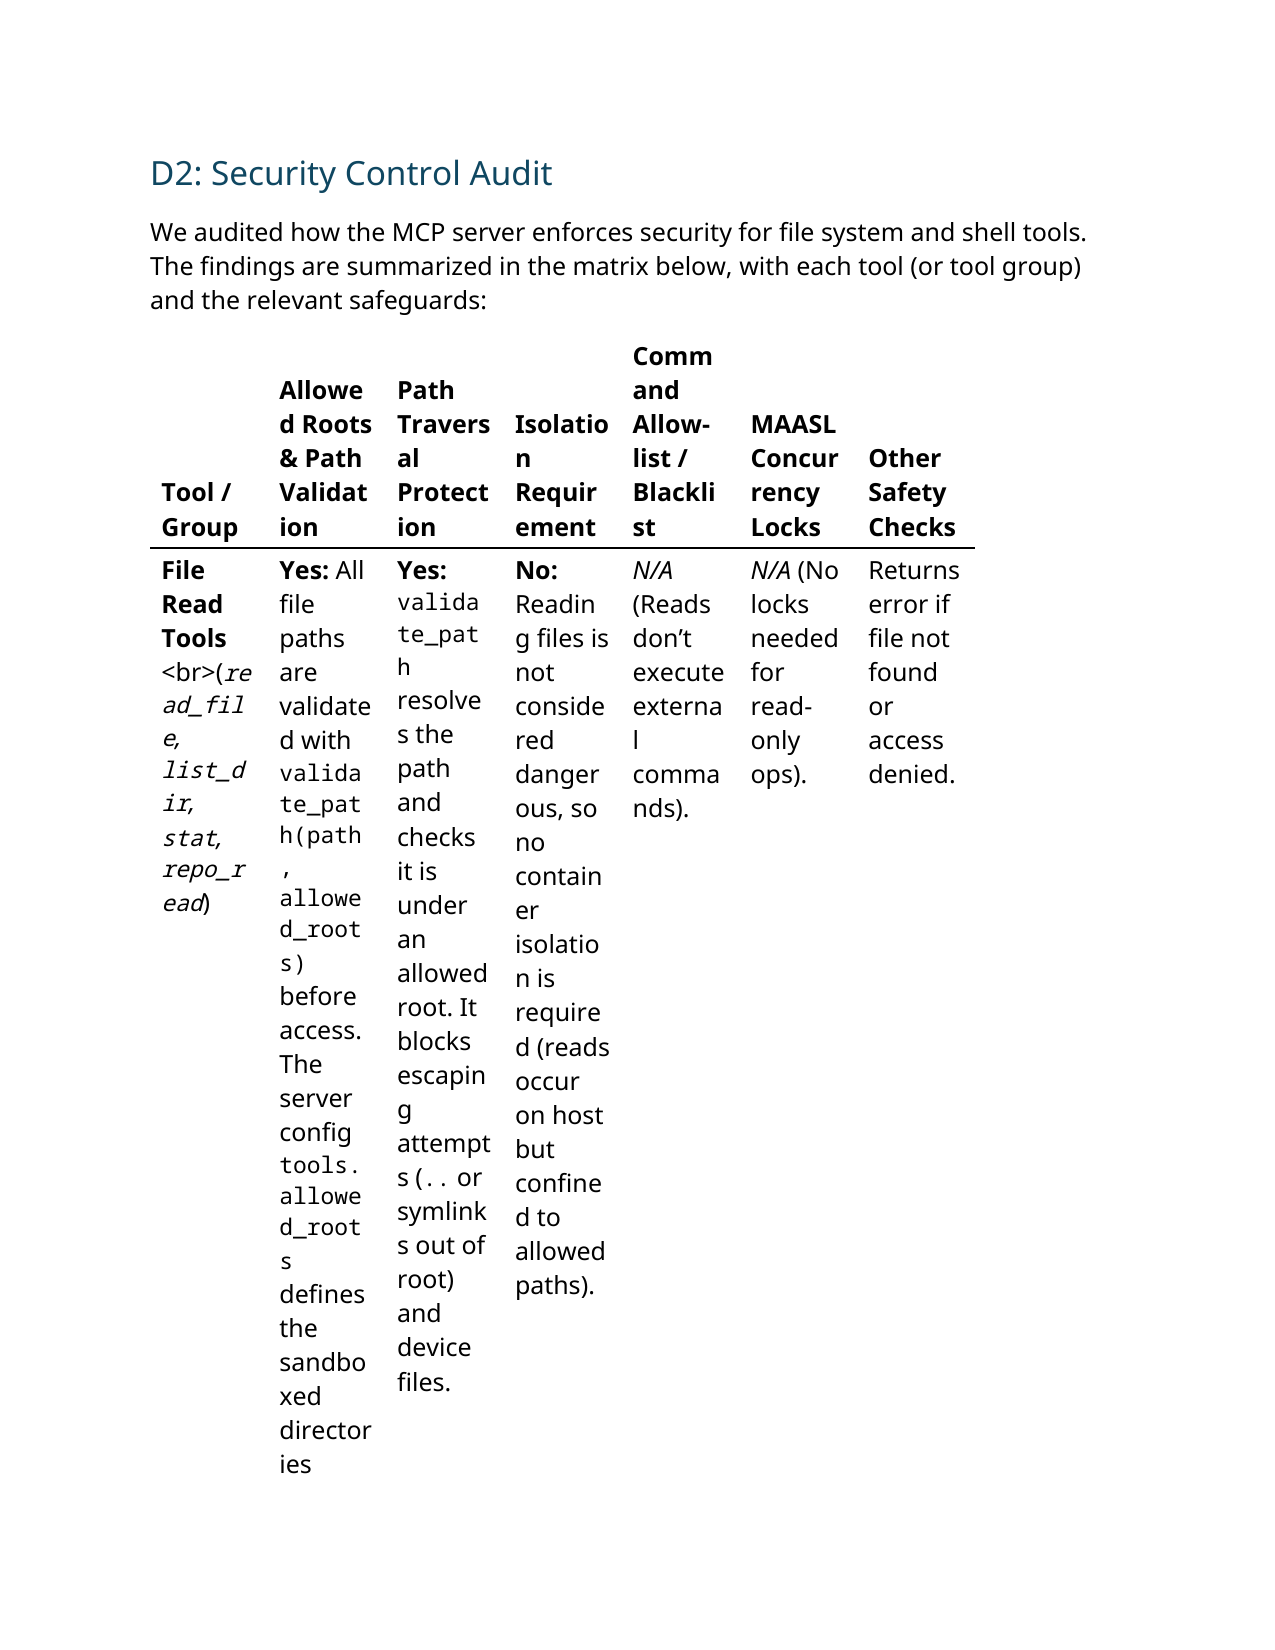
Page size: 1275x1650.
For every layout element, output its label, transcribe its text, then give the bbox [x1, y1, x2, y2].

table_header Command Allow-list / Blacklist [621, 335, 739, 547]
table_cell N/A (Reads don’t execute external commands). [621, 549, 739, 1481]
table_cell Yes: validate_path resolves the path and checks it is under an allowed root. It blocks escaping attempts (.. or symlinks out of root) and device files. [386, 549, 503, 1481]
table_cell Returns error if file not found or access denied. [857, 549, 975, 1481]
table_header MAASL Concurrency Locks [739, 335, 857, 547]
table_header Other Safety Checks [857, 335, 975, 547]
subtitle D2: Security Control Audit [150, 150, 1125, 195]
table_cell No: Reading files is not considered dangerous, so no container isolation is required (reads occur on host but confined to allowed paths). [504, 549, 621, 1481]
table_header Isolation Requirement [504, 335, 621, 547]
table_header Allowed Roots & Path Validation [268, 335, 386, 547]
table_header Tool / Group [150, 335, 268, 547]
table_cell Yes: All file paths are validated with validate_path(path, allowed_roots) before access. The server config tools.allowed_roots defines the sandboxed directories [268, 549, 386, 1481]
text We audited how the MCP server enforces security for file system and shell tools. The findings are summarized in the matrix below, with each tool (or tool group) and the relevant safeguards: [150, 214, 1125, 316]
table_cell File Read Tools <br>(read_file, list_dir, stat, repo_read) [150, 549, 268, 1481]
table_cell N/A (No locks needed for read-only ops). [739, 549, 857, 1481]
table_header Path Traversal Protection [386, 335, 503, 547]
